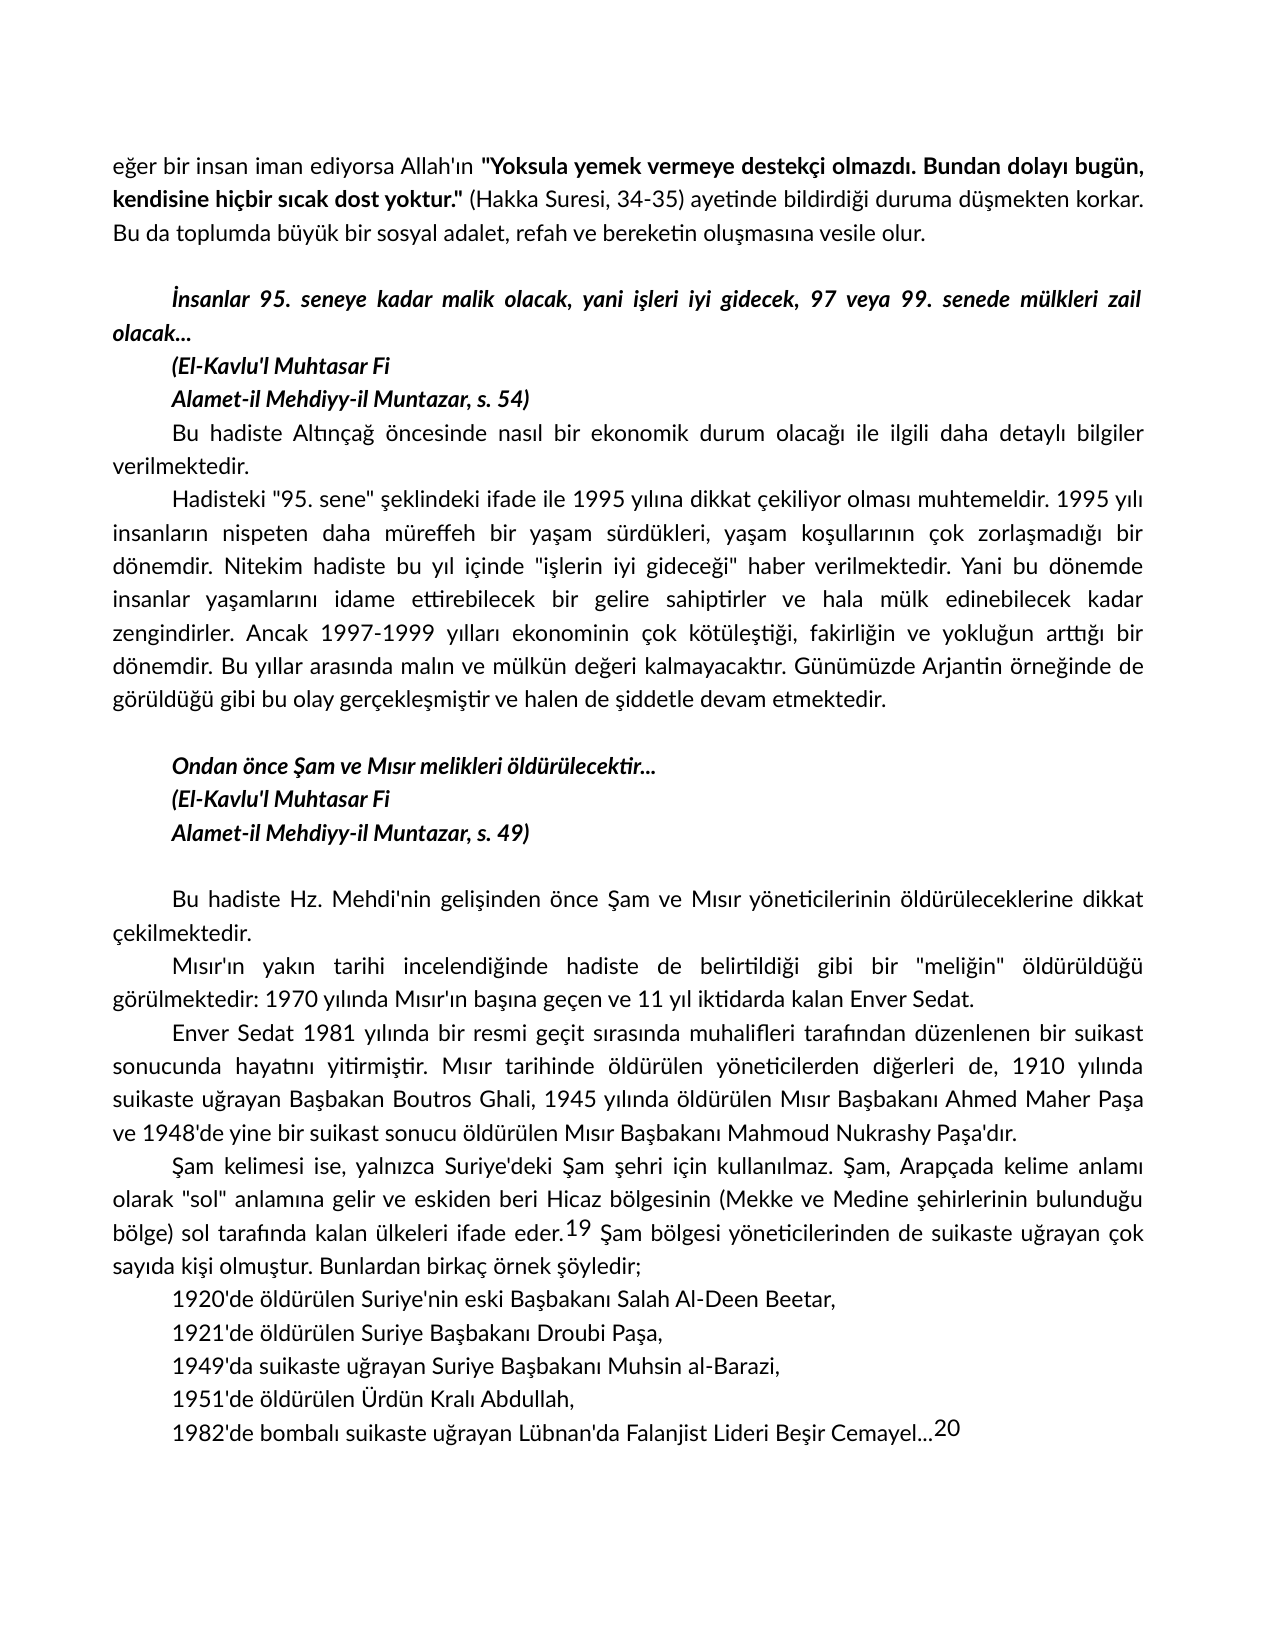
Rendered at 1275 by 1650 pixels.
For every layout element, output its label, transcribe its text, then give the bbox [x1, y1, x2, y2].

text Alamet-il Mehdiyy-il Muntazar, s. 49) [112, 814, 1145, 848]
text 1951'de öldürülen Ürdün Kralı Abdullah, [112, 1381, 1145, 1414]
text eğer bir insan iman ediyorsa Allah'ın "Yoksula yemek vermeye destekçi olmazdı. Bundan dolayı bugün, kendisine hiçbir sıcak dost yoktur." (Hakka Suresi, 34-35) ayetinde bildirdiği duruma düşmekten korkar. Bu da toplumda büyük bir sosyal adalet, refah ve bereketin oluşmasına vesile olur. [112, 148, 1145, 248]
text Bu hadiste Hz. Mehdi'nin gelişinden önce Şam ve Mısır yöneticilerinin öldürüleceklerine dikkat çekilmektedir. [112, 881, 1145, 948]
text Bu hadiste Altınçağ öncesinde nasıl bir ekonomik durum olacağı ile ilgili daha detaylı bilgiler verilmektedir. [112, 414, 1145, 481]
text Ondan önce Şam ve Mısır melikleri öldürülecektir... [112, 748, 1145, 781]
text İnsanlar 95. seneye kadar malik olacak, yani işleri iyi gidecek, 97 veya 99. senede mülkleri zail olacak... [112, 281, 1145, 348]
text Alamet-il Mehdiyy-il Muntazar, s. 54) [112, 381, 1145, 414]
text 1920'de öldürülen Suriye'nin eski Başbakanı Salah Al-Deen Beetar, [112, 1281, 1145, 1314]
text Mısır'ın yakın tarihi incelendiğinde hadiste de belirtildiği gibi bir "meliğin" öldürüldüğü görülmektedir: 1970 yılında Mısır'ın başına geçen ve 11 yıl iktidarda kalan Enver Sedat. [112, 948, 1145, 1014]
text (El-Kavlu'l Muhtasar Fi [112, 348, 1145, 381]
text (El-Kavlu'l Muhtasar Fi [112, 781, 1145, 814]
text Şam kelimesi ise, yalnızca Suriye'deki Şam şehri için kullanılmaz. Şam, Arapçada kelime anlamı olarak "sol" anlamına gelir ve eskiden beri Hicaz bölgesinin (Mekke ve Medine şehirlerinin bulunduğu bölge) sol tarafında kalan ülkeleri ifade eder.19 Şam bölgesi yöneticilerinden de suikaste uğrayan çok sayıda kişi olmuştur. Bunlardan birkaç örnek şöyledir; [112, 1148, 1145, 1281]
text Enver Sedat 1981 yılında bir resmi geçit sırasında muhalifleri tarafından düzenlenen bir suikast sonucunda hayatını yitirmiştir. Mısır tarihinde öldürülen yöneticilerden diğerleri de, 1910 yılında suikaste uğrayan Başbakan Boutros Ghali, 1945 yılında öldürülen Mısır Başbakanı Ahmed Maher Paşa ve 1948'de yine bir suikast sonucu öldürülen Mısır Başbakanı Mahmoud Nukrashy Paşa'dır. [112, 1014, 1145, 1148]
text 1982'de bombalı suikaste uğrayan Lübnan'da Falanjist Lideri Beşir Cemayel...20 [112, 1414, 1145, 1448]
text 1921'de öldürülen Suriye Başbakanı Droubi Paşa, [112, 1314, 1145, 1348]
text 1949'da suikaste uğrayan Suriye Başbakanı Muhsin al-Barazi, [112, 1348, 1145, 1381]
text Hadisteki "95. sene" şeklindeki ifade ile 1995 yılına dikkat çekiliyor olması muhtemeldir. 1995 yılı insanların nispeten daha müreffeh bir yaşam sürdükleri, yaşam koşullarının çok zorlaşmadığı bir dönemdir. Nitekim hadiste bu yıl içinde "işlerin iyi gideceği" haber verilmektedir. Yani bu dönemde insanlar yaşamlarını idame ettirebilecek bir gelire sahiptirler ve hala mülk edinebilecek kadar zengindirler. Ancak 1997-1999 yılları ekonominin çok kötüleştiği, fakirliğin ve yokluğun arttığı bir dönemdir. Bu yıllar arasında malın ve mülkün değeri kalmayacaktır. Günümüzde Arjantin örneğinde de görüldüğü gibi bu olay gerçekleşmiştir ve halen de şiddetle devam etmektedir. [112, 481, 1145, 714]
